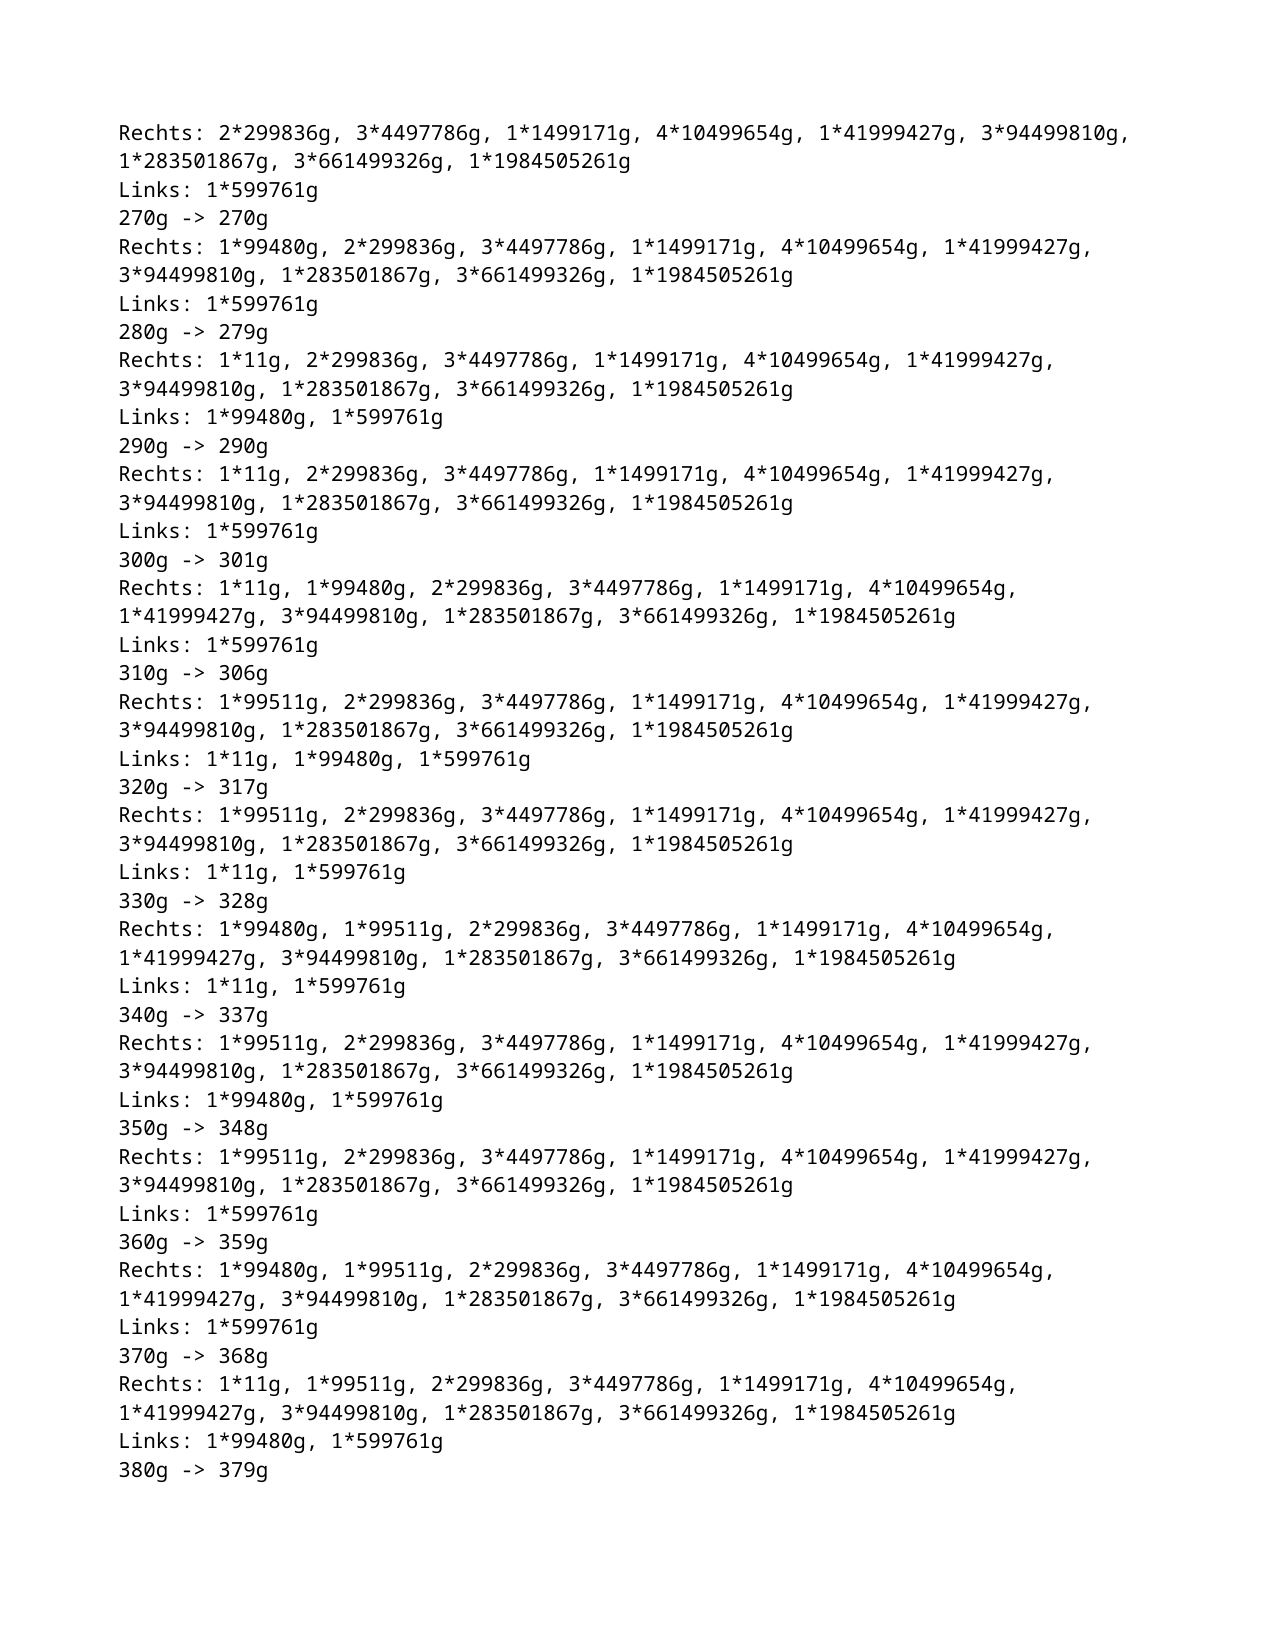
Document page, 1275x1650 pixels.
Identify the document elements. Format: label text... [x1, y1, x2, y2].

text 360g -> 359g [118, 1227, 1157, 1256]
text Links: 1*11g, 1*599761g [118, 857, 1157, 886]
text 350g -> 348g [118, 1113, 1157, 1142]
text 380g -> 379g [118, 1455, 1157, 1483]
text Rechts: 1*99480g, 2*299836g, 3*4497786g, 1*1499171g, 4*10499654g, 1*41999427g, 3*94499810g, 1*283501867g, 3*661499326g, 1*1984505261g [118, 232, 1157, 289]
text 270g -> 270g [118, 203, 1157, 232]
text Rechts: 1*99480g, 1*99511g, 2*299836g, 3*4497786g, 1*1499171g, 4*10499654g, 1*41999427g, 3*94499810g, 1*283501867g, 3*661499326g, 1*1984505261g [118, 914, 1157, 971]
text Rechts: 1*99511g, 2*299836g, 3*4497786g, 1*1499171g, 4*10499654g, 1*41999427g, 3*94499810g, 1*283501867g, 3*661499326g, 1*1984505261g [118, 1028, 1157, 1085]
text Rechts: 1*99480g, 1*99511g, 2*299836g, 3*4497786g, 1*1499171g, 4*10499654g, 1*41999427g, 3*94499810g, 1*283501867g, 3*661499326g, 1*1984505261g [118, 1256, 1157, 1312]
text 280g -> 279g [118, 317, 1157, 346]
text 300g -> 301g [118, 545, 1157, 573]
text Links: 1*599761g [118, 630, 1157, 658]
text Links: 1*599761g [118, 289, 1157, 317]
text Links: 1*599761g [118, 175, 1157, 203]
text Rechts: 1*99511g, 2*299836g, 3*4497786g, 1*1499171g, 4*10499654g, 1*41999427g, 3*94499810g, 1*283501867g, 3*661499326g, 1*1984505261g [118, 1142, 1157, 1199]
text Rechts: 1*99511g, 2*299836g, 3*4497786g, 1*1499171g, 4*10499654g, 1*41999427g, 3*94499810g, 1*283501867g, 3*661499326g, 1*1984505261g [118, 687, 1157, 744]
text Links: 1*599761g [118, 516, 1157, 545]
text Links: 1*11g, 1*599761g [118, 971, 1157, 1000]
text 340g -> 337g [118, 1000, 1157, 1028]
text Rechts: 2*299836g, 3*4497786g, 1*1499171g, 4*10499654g, 1*41999427g, 3*94499810g, 1*283501867g, 3*661499326g, 1*1984505261g [118, 118, 1157, 175]
text Links: 1*599761g [118, 1312, 1157, 1341]
text Links: 1*99480g, 1*599761g [118, 1085, 1157, 1113]
text Links: 1*99480g, 1*599761g [118, 1426, 1157, 1455]
text 290g -> 290g [118, 431, 1157, 459]
text 330g -> 328g [118, 886, 1157, 914]
text Links: 1*99480g, 1*599761g [118, 402, 1157, 431]
text Rechts: 1*11g, 2*299836g, 3*4497786g, 1*1499171g, 4*10499654g, 1*41999427g, 3*94499810g, 1*283501867g, 3*661499326g, 1*1984505261g [118, 459, 1157, 516]
text Rechts: 1*11g, 2*299836g, 3*4497786g, 1*1499171g, 4*10499654g, 1*41999427g, 3*94499810g, 1*283501867g, 3*661499326g, 1*1984505261g [118, 346, 1157, 402]
text 310g -> 306g [118, 658, 1157, 687]
text Rechts: 1*99511g, 2*299836g, 3*4497786g, 1*1499171g, 4*10499654g, 1*41999427g, 3*94499810g, 1*283501867g, 3*661499326g, 1*1984505261g [118, 801, 1157, 857]
text 320g -> 317g [118, 772, 1157, 801]
text Rechts: 1*11g, 1*99511g, 2*299836g, 3*4497786g, 1*1499171g, 4*10499654g, 1*41999427g, 3*94499810g, 1*283501867g, 3*661499326g, 1*1984505261g [118, 1369, 1157, 1426]
text Links: 1*11g, 1*99480g, 1*599761g [118, 744, 1157, 772]
text Rechts: 1*11g, 1*99480g, 2*299836g, 3*4497786g, 1*1499171g, 4*10499654g, 1*41999427g, 3*94499810g, 1*283501867g, 3*661499326g, 1*1984505261g [118, 573, 1157, 630]
text 370g -> 368g [118, 1341, 1157, 1369]
text Links: 1*599761g [118, 1199, 1157, 1227]
